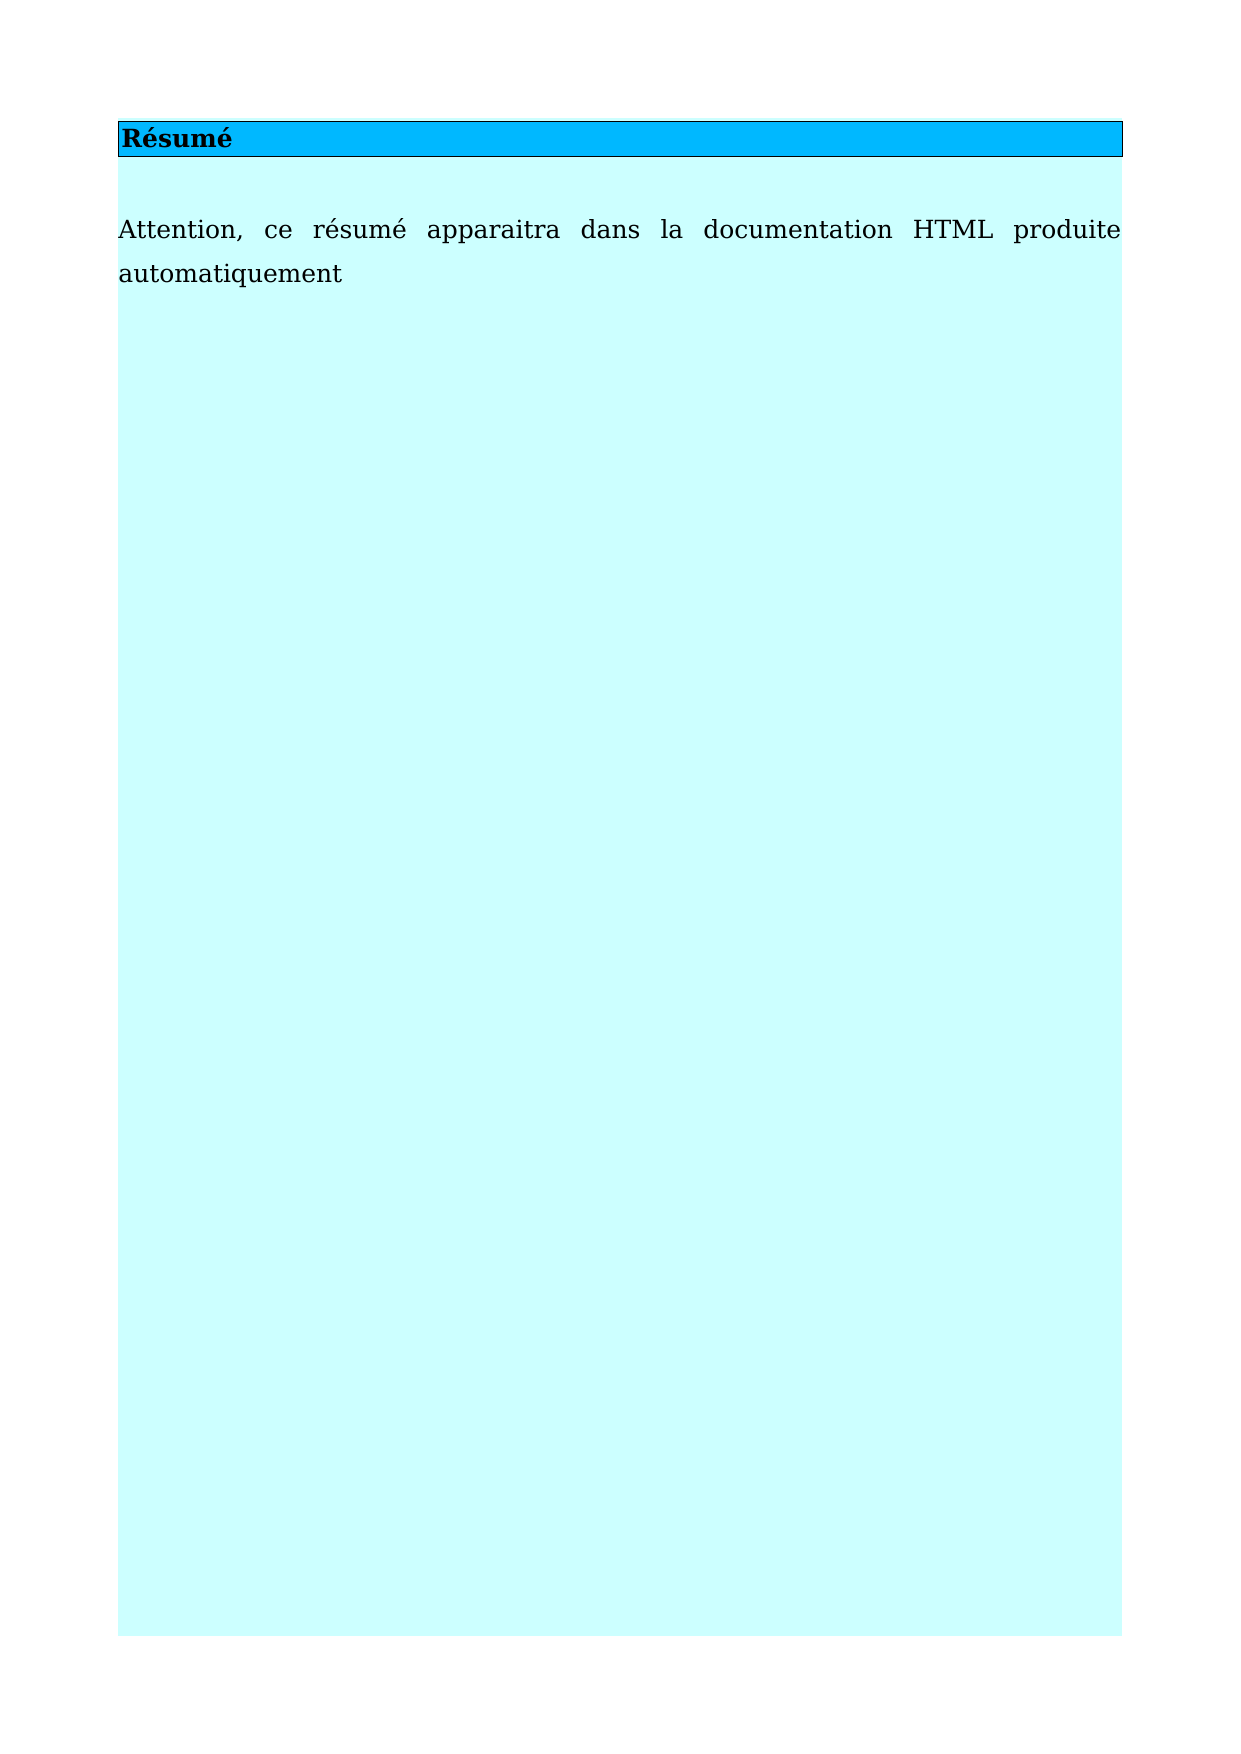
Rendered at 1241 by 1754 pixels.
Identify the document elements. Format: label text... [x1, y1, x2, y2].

text Résumé [119, 122, 1122, 156]
text Attention, ce résumé apparaitra dans la documentation HTML produite automatiquement [118, 215, 1122, 288]
